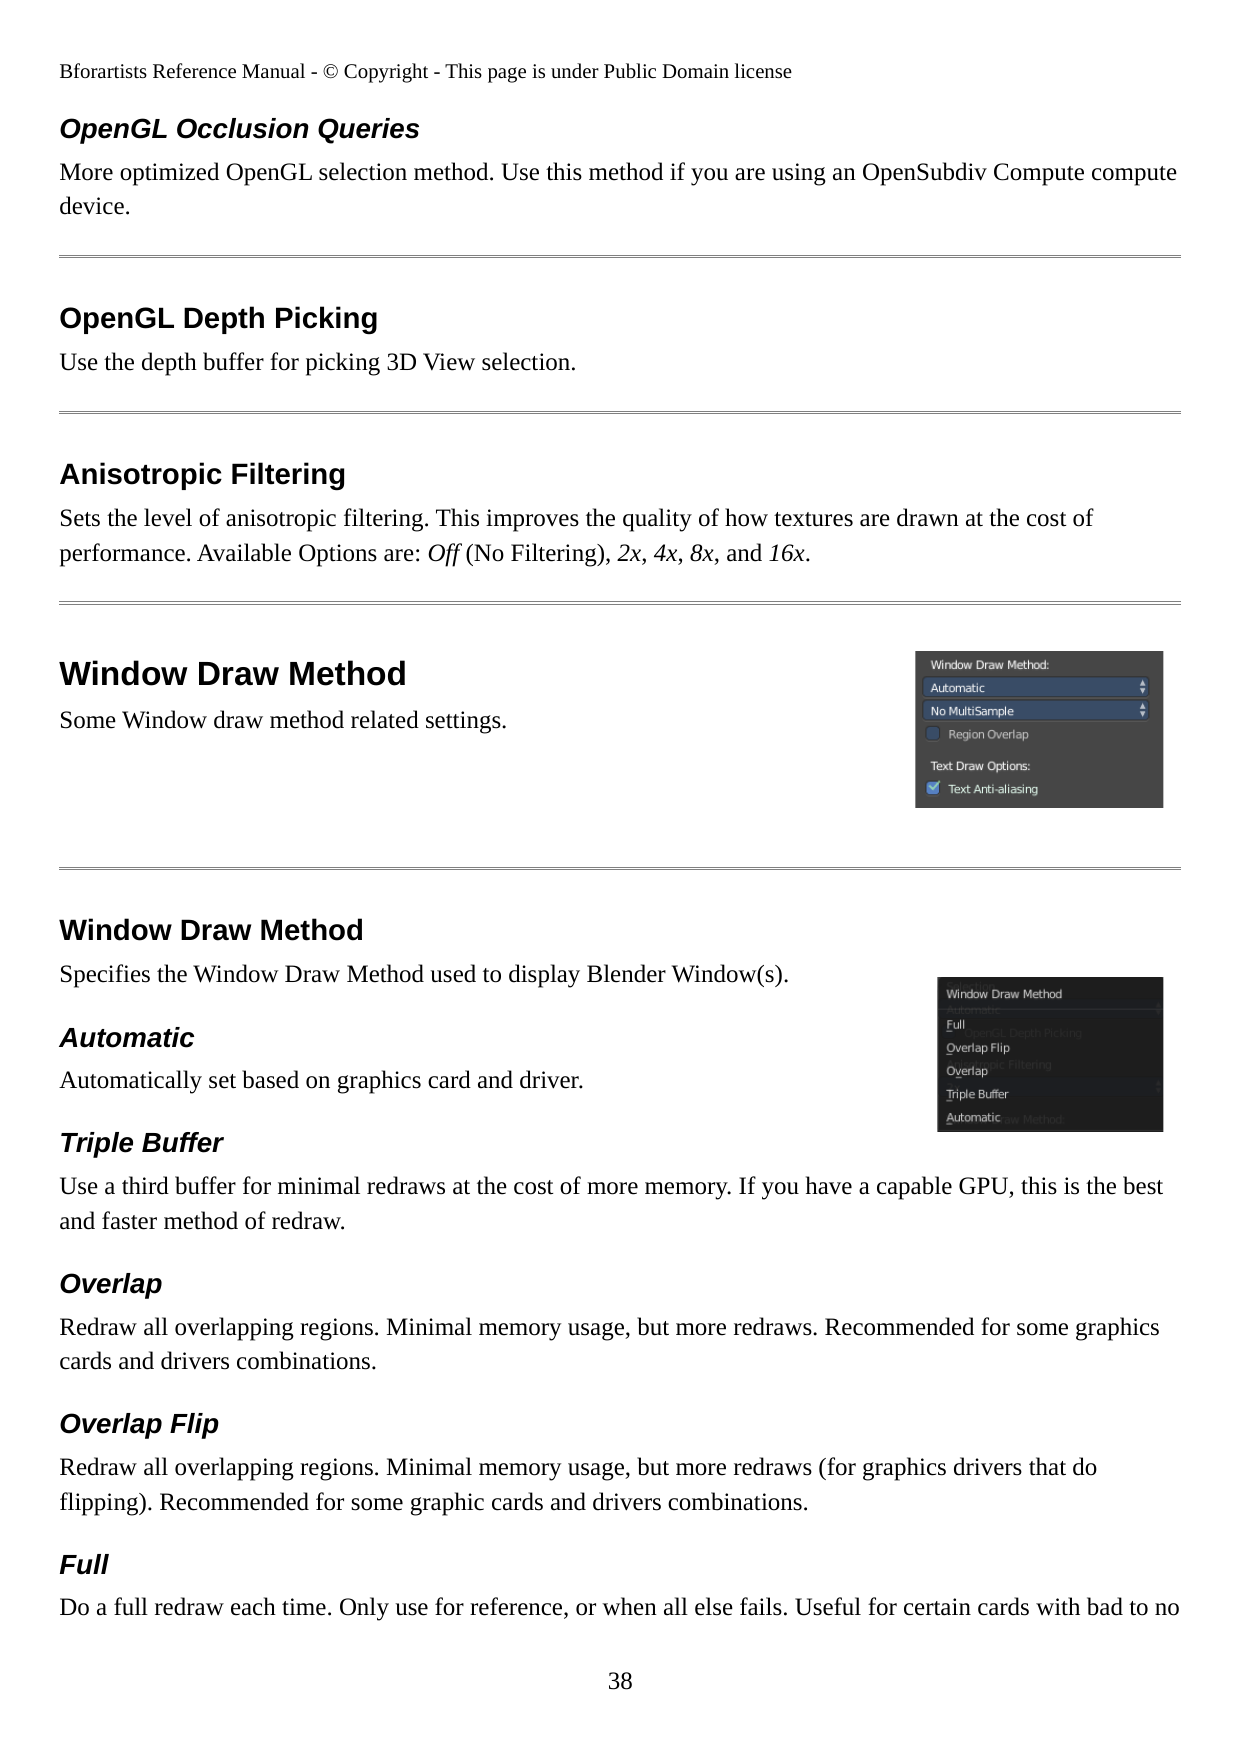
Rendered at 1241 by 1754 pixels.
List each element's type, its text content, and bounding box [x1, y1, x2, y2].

subtitle Window Draw Method [59, 913, 1181, 947]
text Use the depth buffer for picking 3D View selection. [59, 347, 1181, 376]
text Some Window draw method related settings. [59, 705, 915, 734]
picture [937, 977, 1164, 1132]
text Redraw all overlapping regions. Minimal memory usage, but more redraws (for graphics drivers that do flipping). Recommended for some graphic cards and drivers combinations. [59, 1452, 1181, 1515]
subtitle [1164, 654, 1181, 693]
subtitle [1164, 1021, 1181, 1053]
text Sets the level of anisotropic filtering. This improves the quality of how textures are drawn at the cost of performance. Available Options are: Off (No Filtering), 2x, 4x, 8x, and 16x. [59, 503, 1181, 567]
subtitle Overlap Flip [59, 1408, 1181, 1439]
text Automatically set based on graphics card and driver. [59, 1065, 937, 1094]
subtitle Window Draw Method [59, 654, 915, 693]
text Do a full redraw each time. Only use for reference, or when all else fails. Useful for certain cards with bad to no [59, 1592, 1181, 1621]
subtitle OpenGL Occlusion Queries [59, 113, 1181, 144]
text Specifies the Window Draw Method used to display Blender Window(s). [59, 959, 1181, 988]
picture [915, 651, 1164, 808]
text Use a third buffer for minimal redraws at the cost of more memory. If you have a capable GPU, this is the best and faster method of redraw. [59, 1171, 1181, 1234]
subtitle Automatic [59, 1021, 937, 1053]
subtitle OpenGL Depth Picking [59, 301, 1181, 335]
subtitle Overlap [59, 1267, 1181, 1299]
text Redraw all overlapping regions. Minimal memory usage, but more redraws. Recommended for some graphics cards and drivers combinations. [59, 1312, 1181, 1375]
subtitle Triple Buffer [59, 1127, 1181, 1159]
text More optimized OpenGL selection method. Use this method if you are using an OpenSubdiv Compute compute device. [59, 157, 1181, 220]
subtitle Anisotropic Filtering [59, 457, 1181, 491]
subtitle Full [59, 1548, 1181, 1580]
